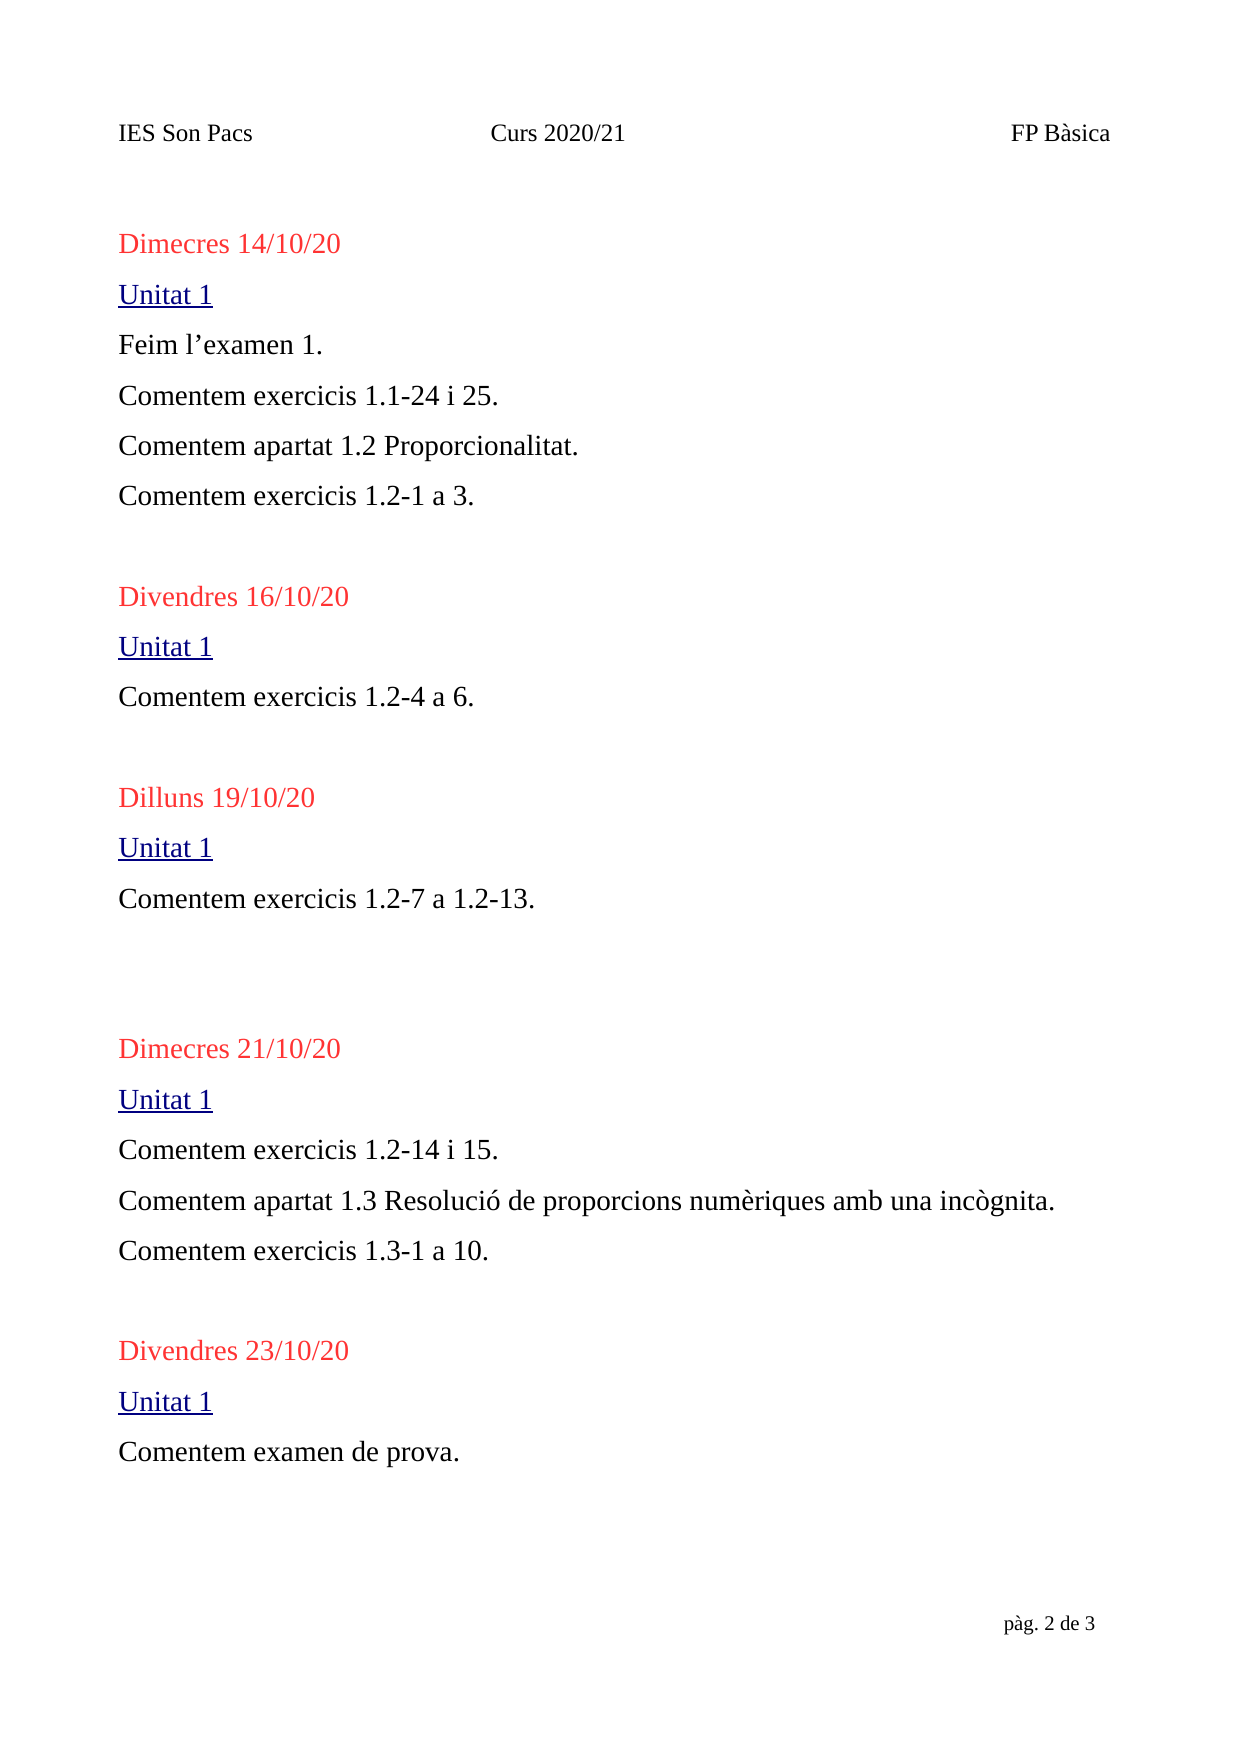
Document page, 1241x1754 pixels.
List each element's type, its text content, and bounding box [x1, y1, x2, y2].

text Dimecres 14/10/20 [118, 227, 1122, 260]
text Dilluns 19/10/20 [118, 780, 1122, 814]
text Comentem apartat 1.2 Proporcionalitat. [118, 428, 1122, 461]
text Divendres 16/10/20 [118, 579, 1122, 612]
text Comentem exercicis 1.3-1 a 10. [118, 1233, 1122, 1266]
text Comentem examen de prova. [118, 1434, 1122, 1468]
text Unitat 1 [118, 830, 1122, 864]
text Comentem exercicis 1.2-14 i 15. [118, 1132, 1122, 1166]
text Unitat 1 [118, 277, 1122, 311]
text Comentem exercicis 1.2-7 a 1.2-13. [118, 881, 1122, 914]
text Comentem exercicis 1.2-1 a 3. [118, 478, 1122, 512]
text Unitat 1 [118, 1082, 1122, 1116]
text Comentem exercicis 1.2-4 a 6. [118, 679, 1122, 713]
text Divendres 23/10/20 [118, 1333, 1122, 1367]
text Comentem exercicis 1.1-24 i 25. [118, 378, 1122, 411]
text Unitat 1 [118, 629, 1122, 663]
text Unitat 1 [118, 1384, 1122, 1417]
text Feim l’examen 1. [118, 327, 1122, 361]
text Dimecres 21/10/20 [118, 1032, 1122, 1065]
text Comentem apartat 1.3 Resolució de proporcions numèriques amb una incògnita. [118, 1183, 1122, 1216]
